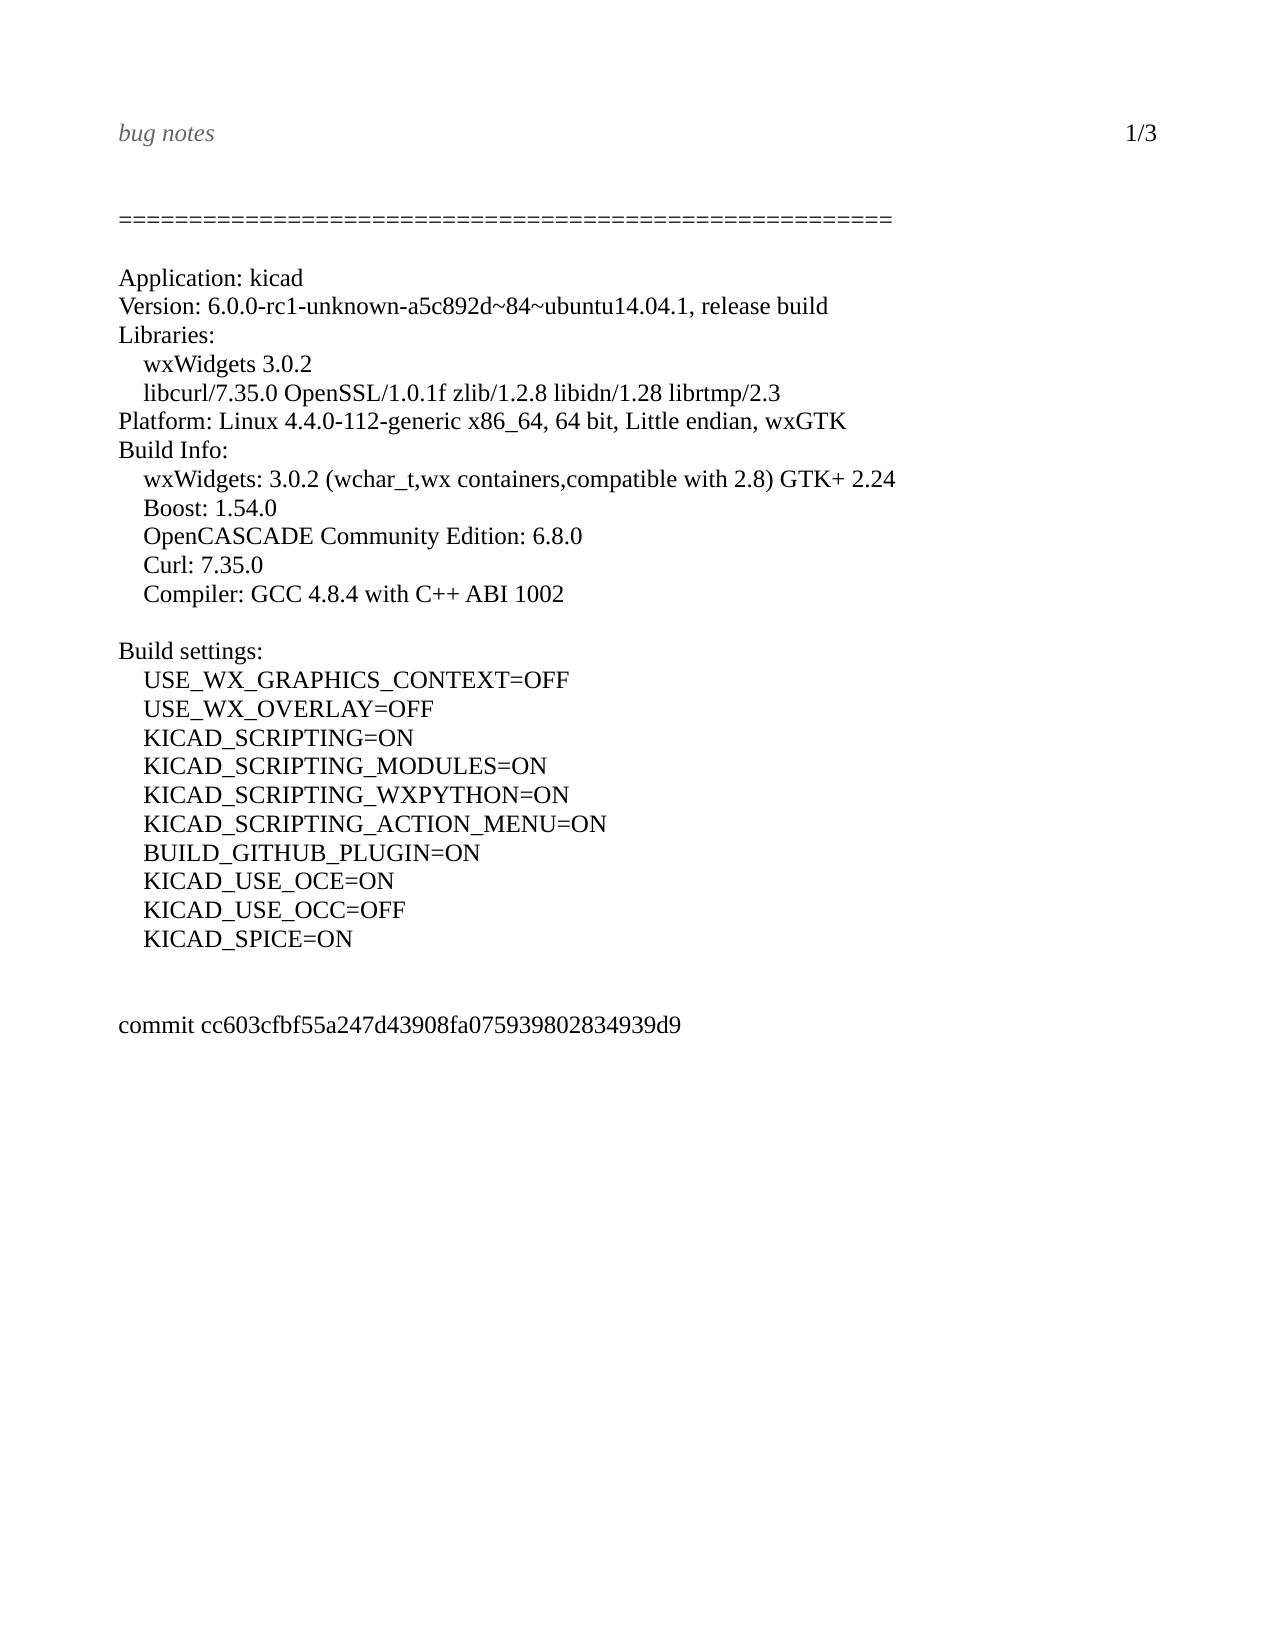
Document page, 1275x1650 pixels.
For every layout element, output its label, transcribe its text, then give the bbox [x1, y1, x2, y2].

text Build Info: [118, 435, 1157, 464]
text Version: 6.0.0-rc1-unknown-a5c892d~84~ubuntu14.04.1, release build [118, 291, 1157, 320]
text BUILD_GITHUB_PLUGIN=ON [118, 838, 1157, 866]
text USE_WX_OVERLAY=OFF [118, 694, 1157, 723]
text Platform: Linux 4.4.0-112-generic x86_64, 64 bit, Little endian, wxGTK [118, 406, 1157, 435]
text KICAD_USE_OCC=OFF [118, 895, 1157, 924]
text Build settings: [118, 636, 1157, 665]
text Compiler: GCC 4.8.4 with C++ ABI 1002 [118, 579, 1157, 608]
text KICAD_USE_OCE=ON [118, 866, 1157, 895]
text KICAD_SCRIPTING_MODULES=ON [118, 751, 1157, 780]
text KICAD_SCRIPTING_ACTION_MENU=ON [118, 809, 1157, 838]
text KICAD_SCRIPTING_WXPYTHON=ON [118, 780, 1157, 809]
text Boost: 1.54.0 [118, 493, 1157, 521]
text OpenCASCADE Community Edition: 6.8.0 [118, 521, 1157, 550]
text KICAD_SPICE=ON [118, 924, 1157, 953]
text ======================================================= [118, 205, 1157, 234]
text KICAD_SCRIPTING=ON [118, 723, 1157, 751]
text wxWidgets 3.0.2 [118, 349, 1157, 378]
text Curl: 7.35.0 [118, 550, 1157, 579]
text wxWidgets: 3.0.2 (wchar_t,wx containers,compatible with 2.8) GTK+ 2.24 [118, 464, 1157, 493]
text Libraries: [118, 320, 1157, 349]
text commit cc603cfbf55a247d43908fa075939802834939d9 [118, 1010, 1157, 1039]
text libcurl/7.35.0 OpenSSL/1.0.1f zlib/1.2.8 libidn/1.28 librtmp/2.3 [118, 378, 1157, 406]
text USE_WX_GRAPHICS_CONTEXT=OFF [118, 665, 1157, 694]
text Application: kicad [118, 263, 1157, 291]
